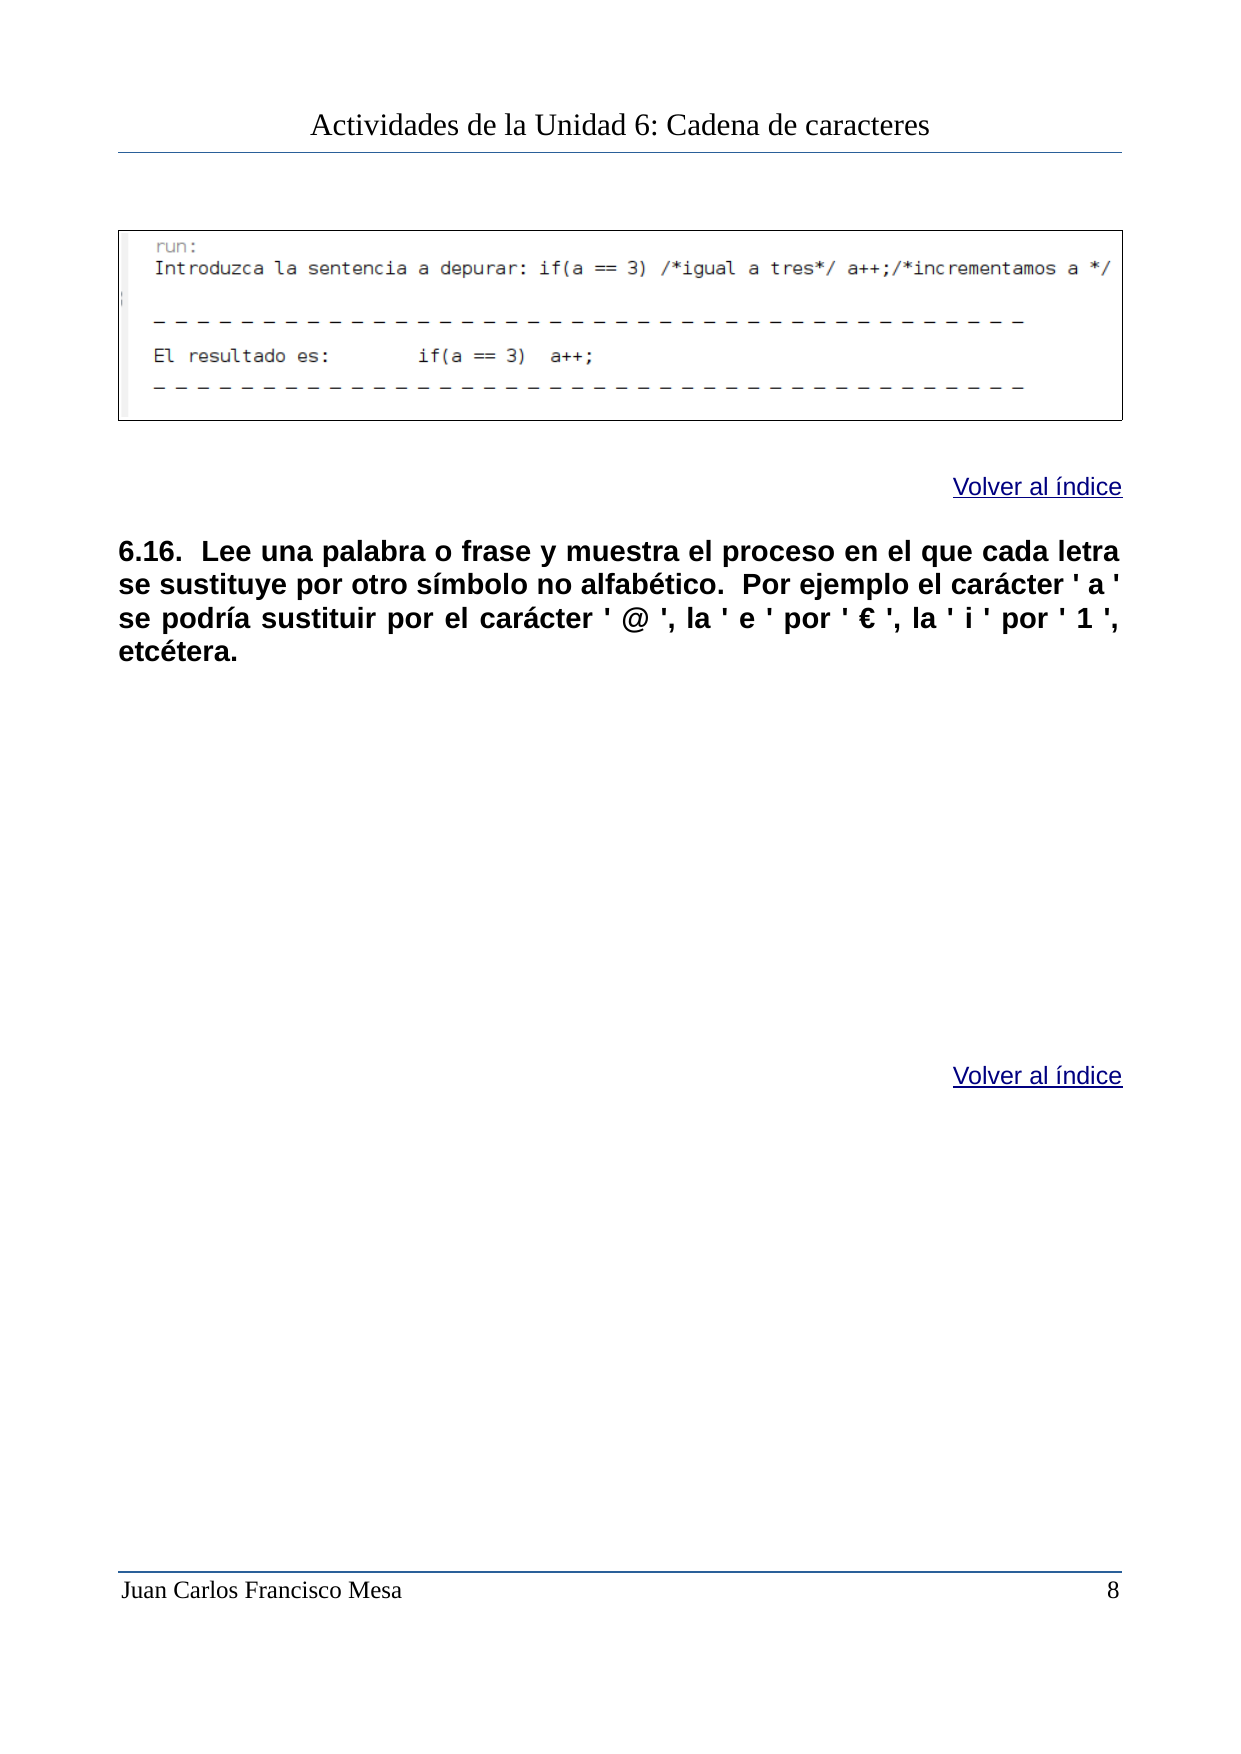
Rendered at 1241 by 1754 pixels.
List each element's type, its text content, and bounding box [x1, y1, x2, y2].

text Volver al índice [118, 472, 1122, 500]
subtitle 6.16. Lee una palabra o frase y muestra el proceso en el que cada letra se sustituye por otro símbolo no alfabético. Por ejemplo el carácter ' a ' se podría sustituir por el carácter ' @ ', la ' e ' por ' € ', la ' i ' por ' 1 ', etcétera. [118, 534, 1122, 668]
text Volver al índice [118, 1061, 1122, 1090]
picture [121, 233, 1119, 417]
